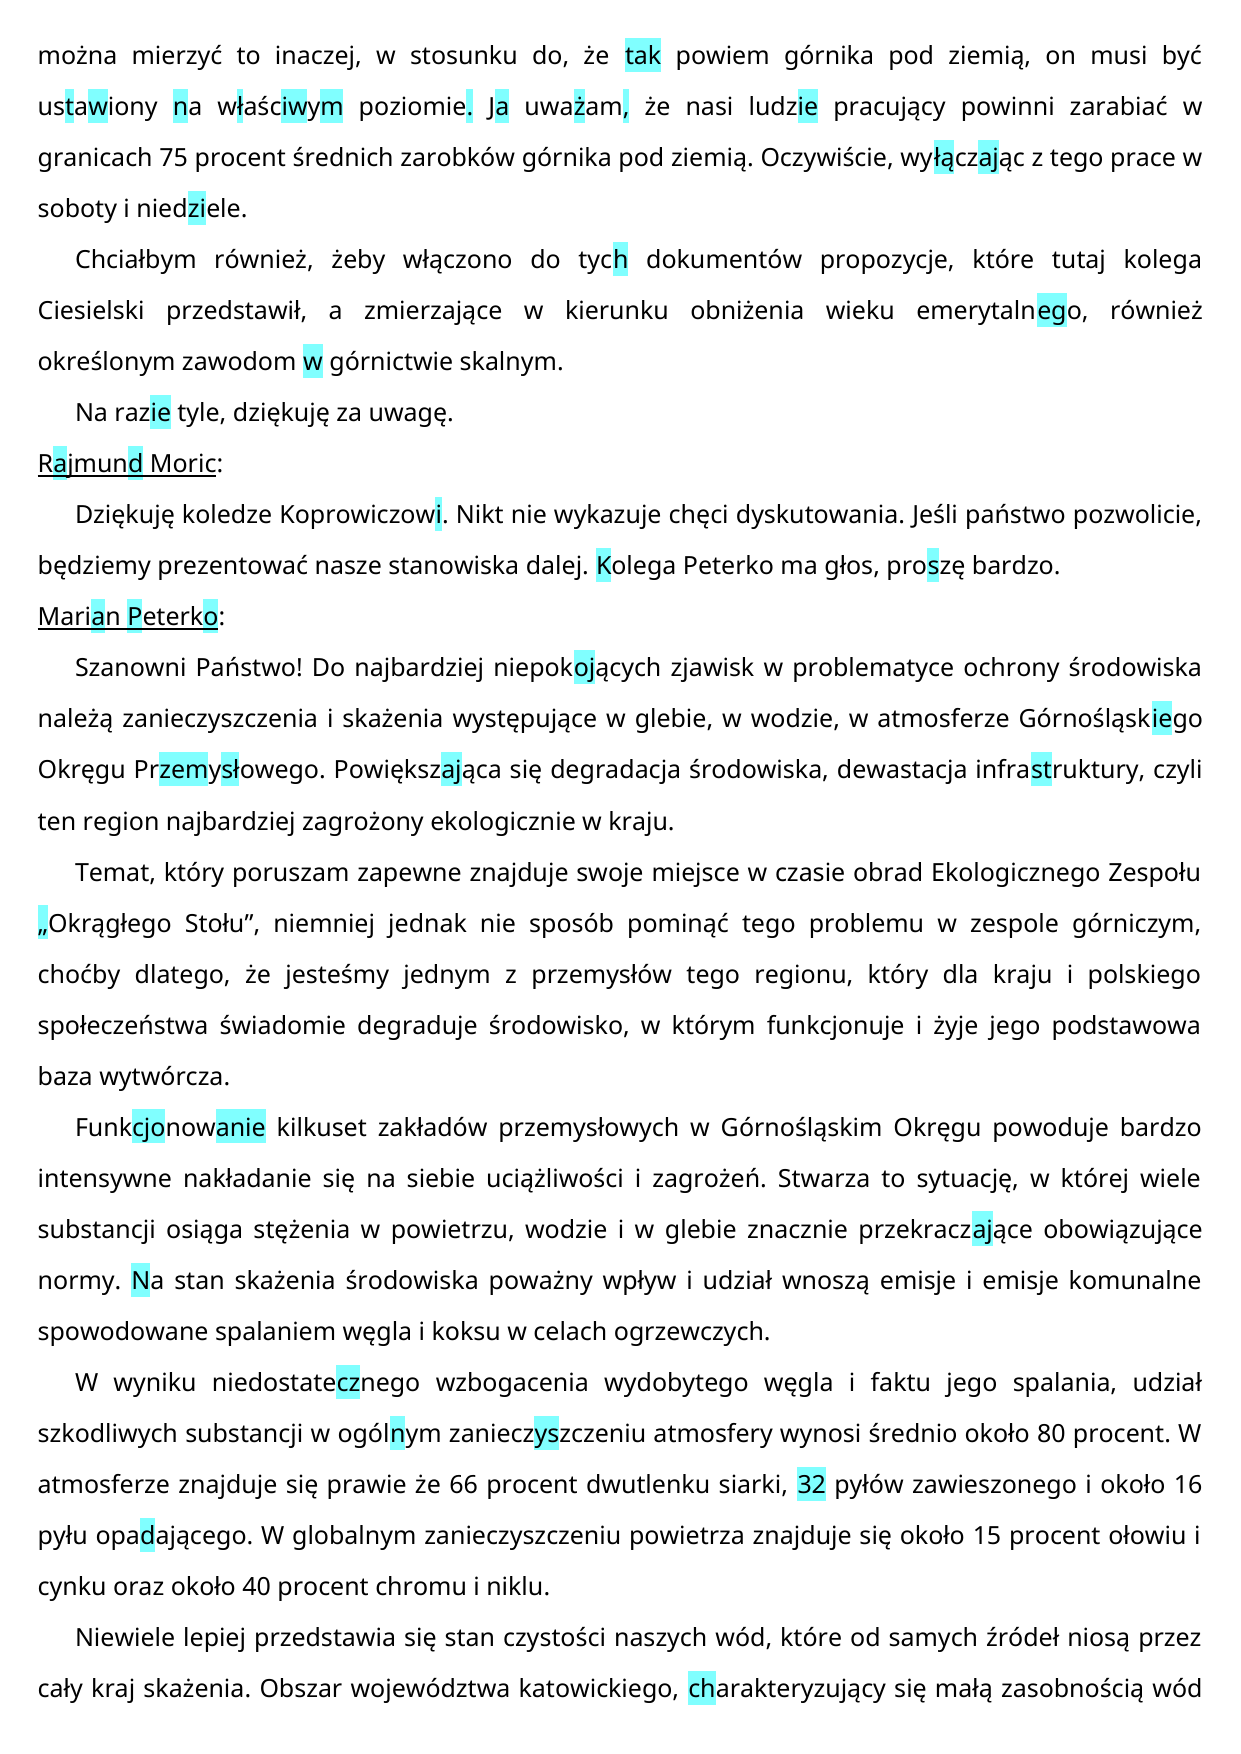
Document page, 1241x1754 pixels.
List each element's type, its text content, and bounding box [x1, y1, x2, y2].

text można mierzyć to inaczej, w stosunku do, że tak powiem górnika pod ziemią, on musi być ustawiony na właściwym poziomie. Ja uważam, że nasi ludzie pracujący powinni zarabiać w granicach 75 procent średnich zarobków górnika pod ziemią. Oczywiście, wyłączając z tego prace w soboty i niedziele. [37, 37, 1203, 225]
text Marian Peterko: [37, 599, 1203, 633]
text Temat, który poruszam zapewne znajduje swoje miejsce w czasie obrad Ekologicznego Zespołu „Okrągłego Stołu”, niemniej jednak nie sposób pominąć tego problemu w zespole górniczym, choćby dlatego, że jesteśmy jednym z przemysłów tego regionu, który dla kraju i polskiego społeczeństwa świadomie degraduje środowisko, w którym funkcjonuje i żyje jego podstawowa baza wytwórcza. [37, 854, 1203, 1092]
text Rajmund Moric: [37, 446, 1203, 480]
text Dziękuję koledze Koprowiczowi. Nikt nie wykazuje chęci dyskutowania. Jeśli państwo pozwolicie, będziemy prezentować nasze stanowiska dalej. Kolega Peterko ma głos, proszę bardzo. [37, 497, 1203, 582]
text Funkcjonowanie kilkuset zakładów przemysłowych w Górnośląskim Okręgu powoduje bardzo intensywne nakładanie się na siebie uciążliwości i zagrożeń. Stwarza to sytuację, w której wiele substancji osiąga stężenia w powietrzu, wodzie i w glebie znacznie przekraczające obowiązujące normy. Na stan skażenia środowiska poważny wpływ i udział wnoszą emisje i emisje komunalne spowodowane spalaniem węgla i koksu w celach ogrzewczych. [37, 1109, 1203, 1348]
text Niewiele lepiej przedstawia się stan czystości naszych wód, które od samych źródeł niosą przez cały kraj skażenia. Obszar województwa katowickiego, charakteryzujący się małą zasobnością wód [37, 1620, 1203, 1705]
text Na razie tyle, dziękuję za uwagę. [37, 395, 1203, 429]
text Chciałbym również, żeby włączono do tych dokumentów propozycje, które tutaj kolega Ciesielski przedstawił, a zmierzające w kierunku obniżenia wieku emerytalnego, również określonym zawodom w górnictwie skalnym. [37, 242, 1203, 378]
text W wyniku niedostatecznego wzbogacenia wydobytego węgla i faktu jego spalania, udział szkodliwych substancji w ogólnym zanieczyszczeniu atmosfery wynosi średnio około 80 procent. W atmosferze znajduje się prawie że 66 procent dwutlenku siarki, 32 pyłów zawieszonego i około 16 pyłu opadającego. W globalnym zanieczyszczeniu powietrza znajduje się około 15 procent ołowiu i cynku oraz około 40 procent chromu i niklu. [37, 1364, 1203, 1603]
text Szanowni Państwo! Do najbardziej niepokojących zjawisk w problematyce ochrony środowiska należą zanieczyszczenia i skażenia występujące w glebie, w wodzie, w atmosferze Górnośląskiego Okręgu Przemysłowego. Powiększająca się degradacja środowiska, dewastacja infrastruktury, czyli ten region najbardziej zagrożony ekologicznie w kraju. [37, 650, 1203, 837]
